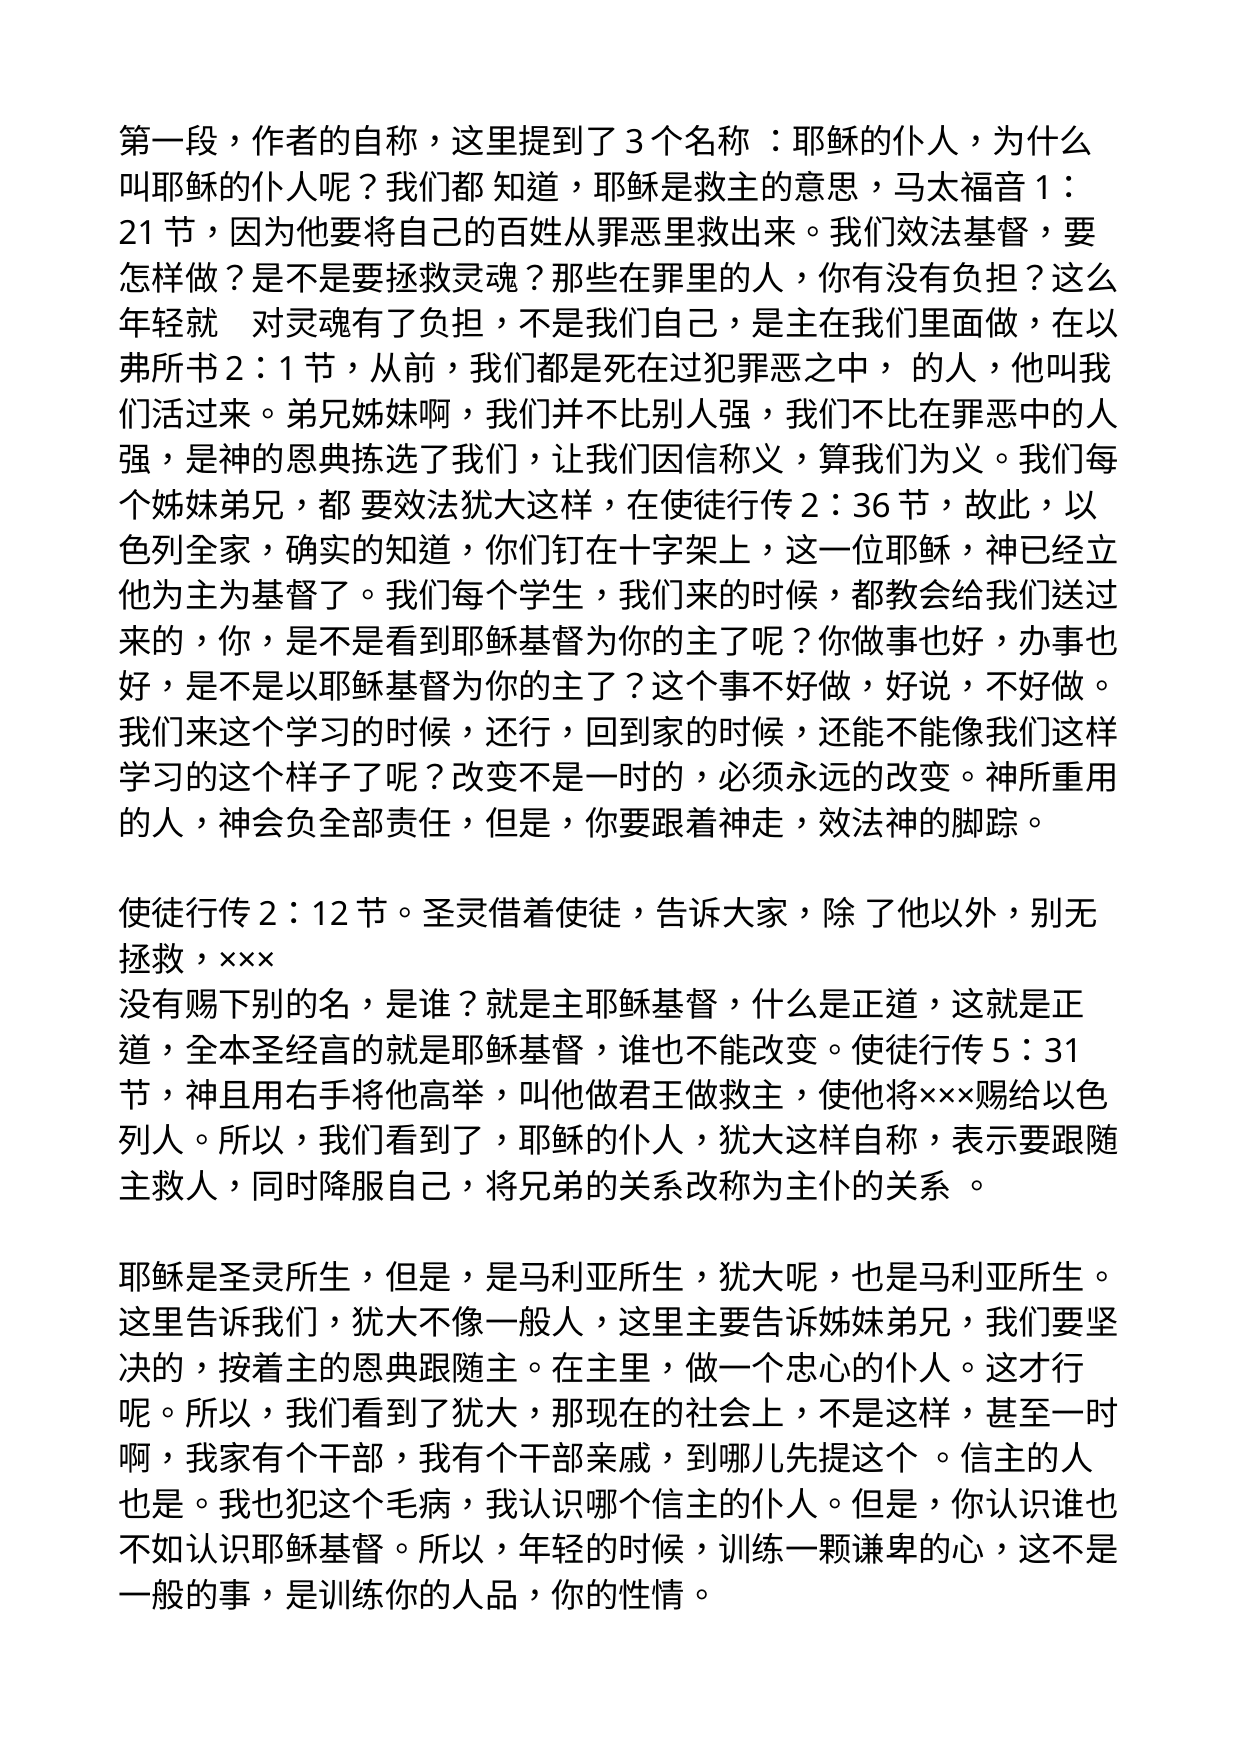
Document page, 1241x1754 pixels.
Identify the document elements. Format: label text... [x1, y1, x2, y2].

text 使徒行传2：12节。圣灵借着使徒，告诉大家，除 了他以外，别无拯救，××× [118, 890, 1122, 981]
text 耶稣是圣灵所生，但是，是马利亚所生，犹大呢，也是马利亚所生。这里告诉我们，犹大不像一般人，这里主要告诉姊妹弟兄，我们要坚决的，按着主的恩典跟随主。在主里，做一个忠心的仆人。这才行呢。所以，我们看到了犹大，那现在的社会上，不是这样，甚至一时啊，我家有个干部，我有个干部亲戚，到哪儿先提这个 。信主的人也是。我也犯这个毛病，我认识哪个信主的仆人。但是，你认识谁也不如认识耶稣基督。所以，年轻的时候，训练一颗谦卑的心，这不是一般的事，是训练你的人品，你的性情。 [118, 1253, 1122, 1617]
text 第一段，作者的自称，这里提到了3个名称 ：耶稣的仆人，为什么叫耶稣的仆人呢？我们都 知道，耶稣是救主的意思，马太福音1：21节，因为他要将自己的百姓从罪恶里救出来。我们效法基督，要怎样做？是不是要拯救灵魂？那些在罪里的人，你有没有负担？这么年轻就 对灵魂有了负担，不是我们自己，是主在我们里面做，在以弗所书2：1节，从前，我们都是死在过犯罪恶之中， 的人，他叫我们活过来。弟兄姊妹啊，我们并不比别人强，我们不比在罪恶中的人强，是神的恩典拣选了我们，让我们因信称义，算我们为义。我们每个姊妹弟兄，都 要效法犹大这样，在使徒行传2：36节，故此，以色列全家，确实的知道，你们钉在十字架上，这一位耶稣，神已经立他为主为基督了。我们每个学生，我们来的时候，都教会给我们送过来的，你，是不是看到耶稣基督为你的主了呢？你做事也好，办事也好，是不是以耶稣基督为你的主了？这个事不好做，好说，不好做。我们来这个学习的时候，还行，回到家的时候，还能不能像我们这样学习的这个样子了呢？改变不是一时的，必须永远的改变。神所重用的人，神会负全部责任，但是，你要跟着神走，效法神的脚踪。 [118, 118, 1122, 845]
text 没有赐下别的名，是谁？就是主耶稣基督，什么是正道，这就是正道，全本圣经亯的就是耶稣基督，谁也不能改变。使徒行传5：31节，神且用右手将他高举，叫他做君王做救主，使他将×××赐给以色列人。所以，我们看到了，耶稣的仆人，犹大这样自称，表示要跟随主救人，同时降服自己，将兄弟的关系改称为主仆的关系 。 [118, 981, 1122, 1208]
